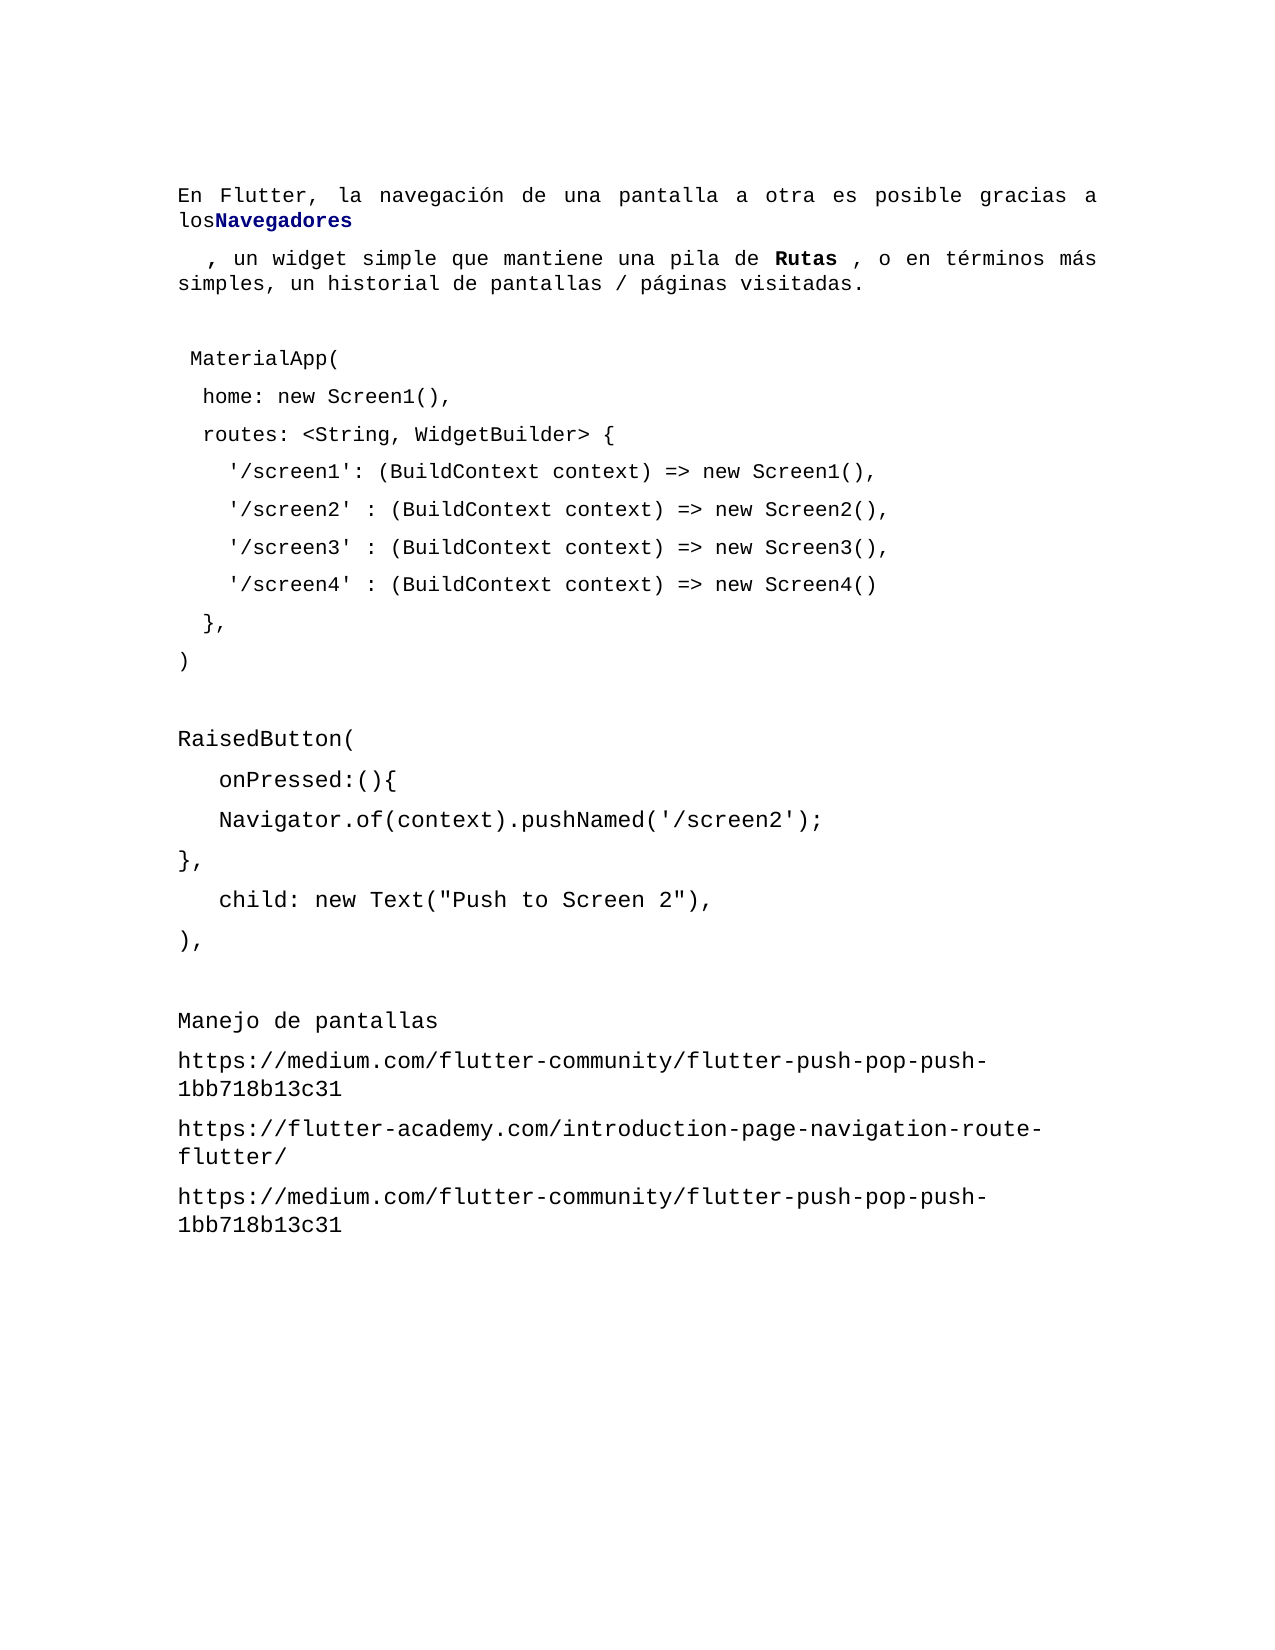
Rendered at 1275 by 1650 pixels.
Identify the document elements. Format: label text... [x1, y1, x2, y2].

text '/screen3' : (BuildContext context) => new Screen3(), [177, 537, 1098, 560]
text }, [177, 612, 1098, 636]
text ), [177, 929, 1098, 955]
text RaisedButton( [177, 728, 1098, 754]
text routes: <String, WidgetBuilder> { [177, 423, 1098, 447]
text '/screen2' : (BuildContext context) => new Screen2(), [177, 499, 1098, 523]
text https://medium.com/flutter-community/flutter-push-pop-push-1bb718b13c31 [177, 1185, 1098, 1239]
text , un widget simple que mantiene una pila de Rutas , o en términos más simples, un historial de pantallas / páginas visitadas. [177, 247, 1098, 296]
text Navigator.of(context).pushNamed('/screen2'); [177, 808, 1098, 834]
text }, [177, 848, 1098, 874]
text '/screen4' : (BuildContext context) => new Screen4() [177, 574, 1098, 598]
text '/screen1': (BuildContext context) => new Screen1(), [177, 461, 1098, 485]
text https://flutter-academy.com/introduction-page-navigation-route-flutter/ [177, 1117, 1098, 1171]
text Manejo de pantallas [177, 1009, 1098, 1035]
text https://medium.com/flutter-community/flutter-push-pop-push-1bb718b13c31 [177, 1049, 1098, 1103]
text child: new Text("Push to Screen 2"), [177, 888, 1098, 914]
text ) [177, 650, 1098, 673]
text MaterialApp( [177, 348, 1098, 372]
text onPressed:(){ [177, 768, 1098, 794]
text home: new Screen1(), [177, 386, 1098, 409]
text En Flutter, la navegación de una pantalla a otra es posible gracias a losNavegadores [177, 184, 1098, 233]
